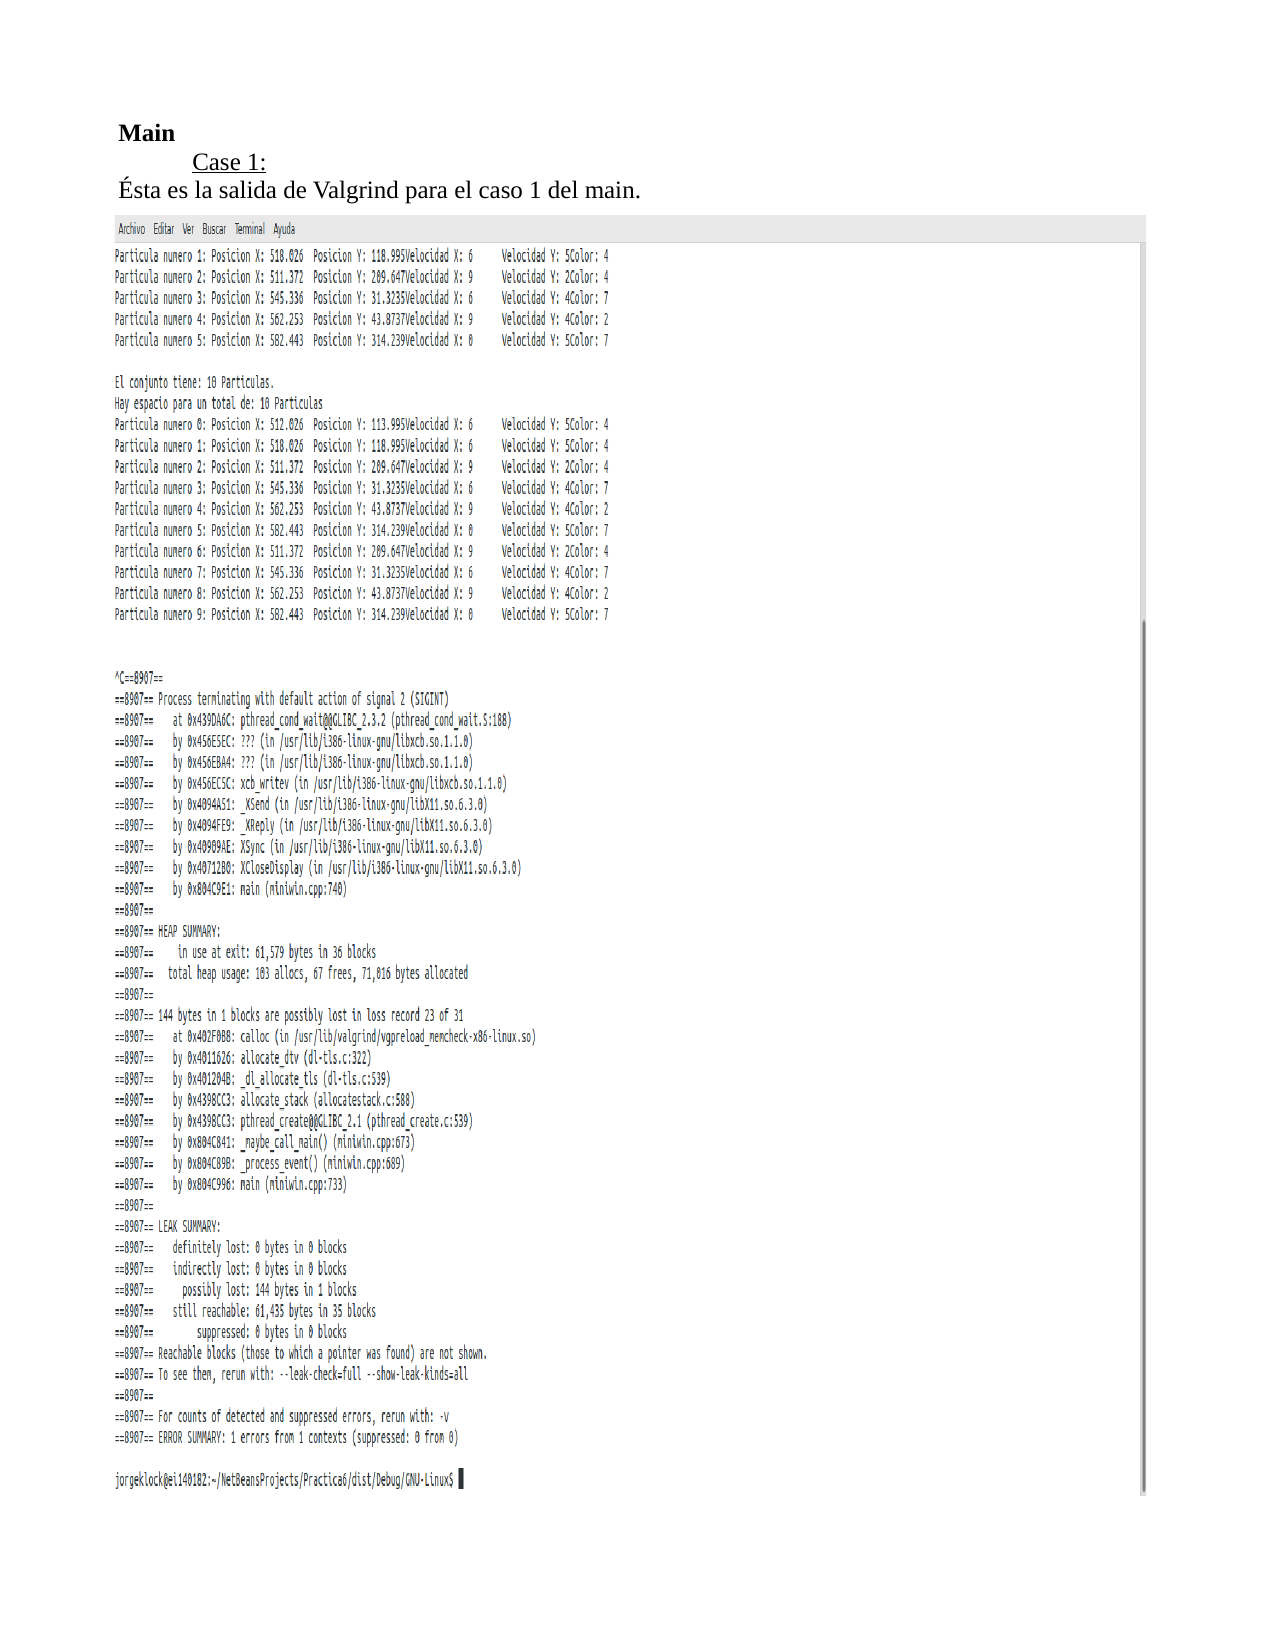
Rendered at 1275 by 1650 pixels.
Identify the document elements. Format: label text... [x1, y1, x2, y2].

text Main [118, 118, 1157, 147]
text Case 1: [118, 147, 1157, 176]
picture [114, 215, 1147, 1496]
text Ésta es la salida de Valgrind para el caso 1 del main. [118, 176, 1157, 204]
